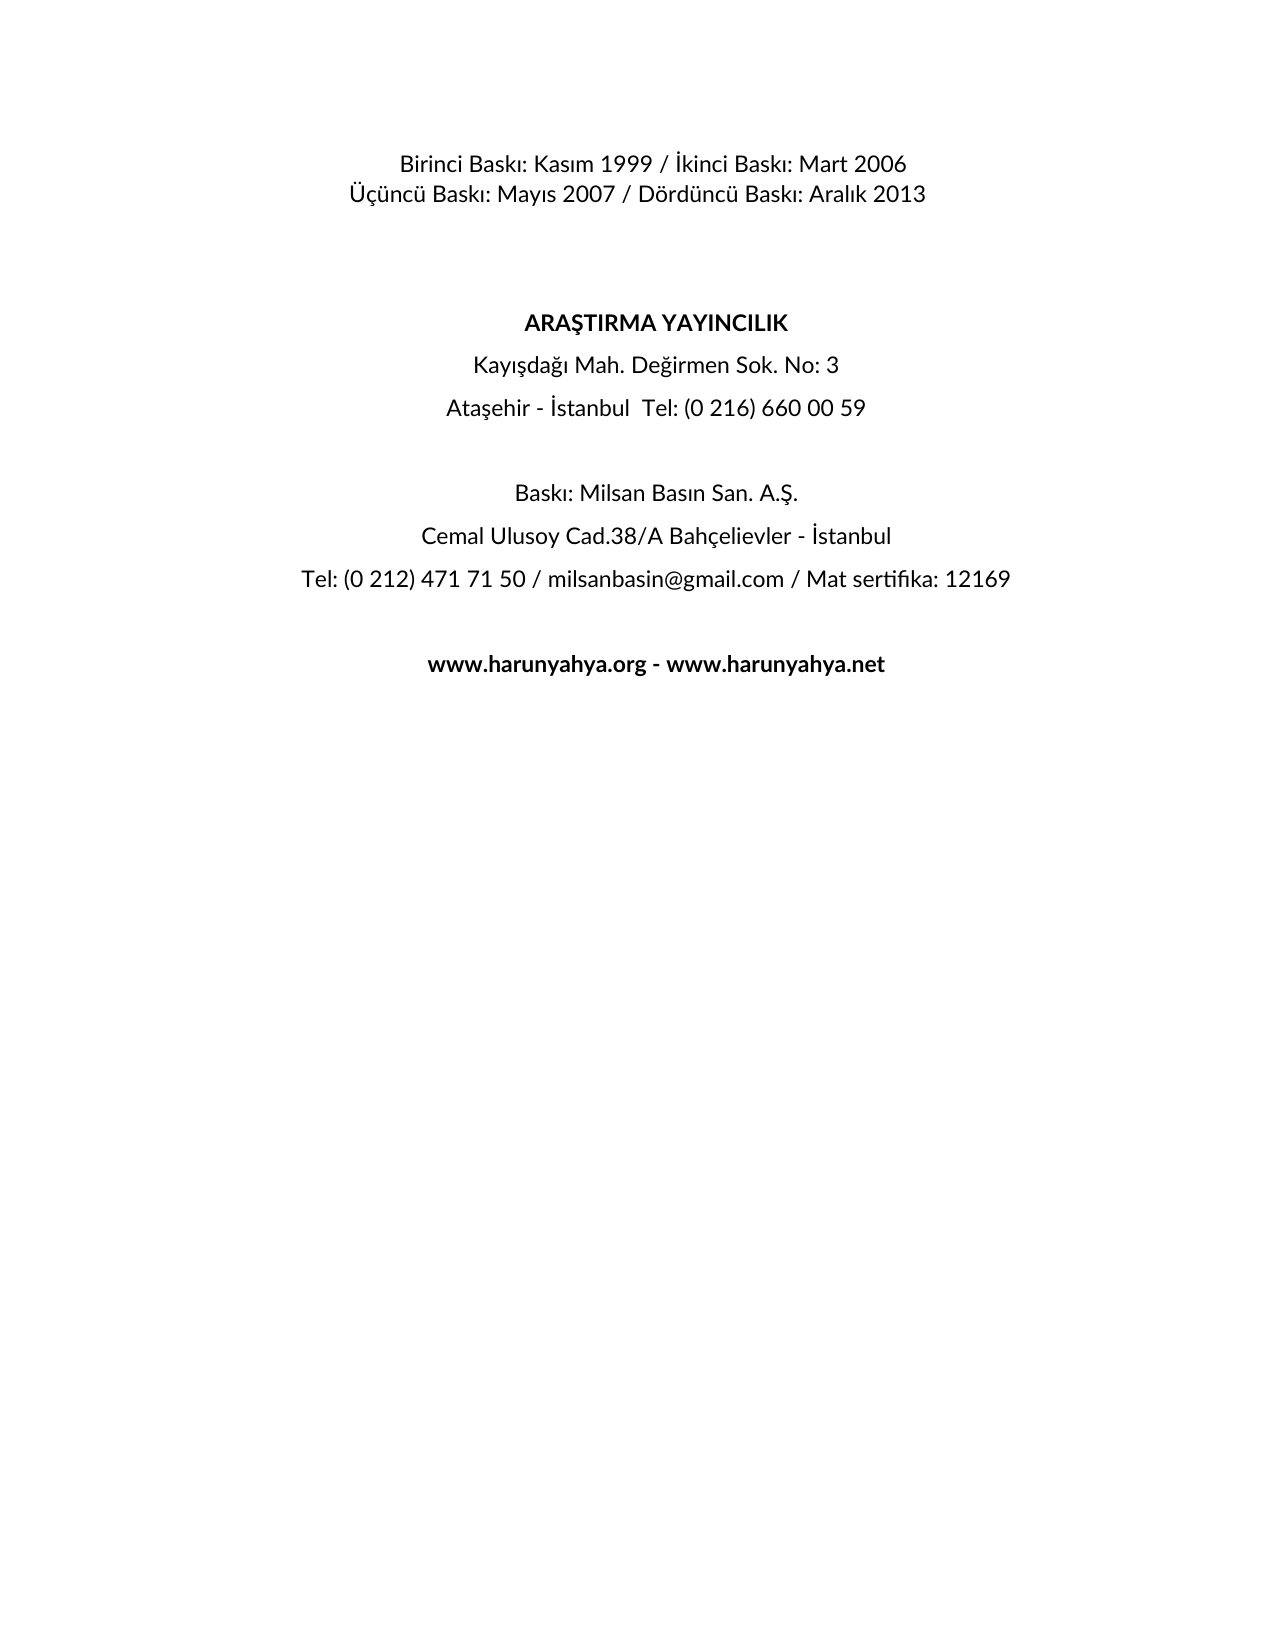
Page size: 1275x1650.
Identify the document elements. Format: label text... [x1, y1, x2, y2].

text www.harunyahya.org - www.harunyahya.net [75, 650, 1200, 677]
text Cemal Ulusoy Cad.38/A Bahçelievler - İstanbul [75, 522, 1200, 549]
text Kayışdağı Mah. Değirmen Sok. No: 3 [75, 351, 1200, 378]
text ARAŞTIRMA YAYINCILIK [75, 308, 1200, 336]
text Tel: (0 212) 471 71 50 / milsanbasin@gmail.com / Mat sertifika: 12169 [75, 564, 1200, 592]
text Baskı: Milsan Basın San. A.Ş. [75, 479, 1200, 507]
text Ataşehir - İstanbul Tel: (0 216) 660 00 59 [75, 394, 1200, 421]
text Birinci Baskı: Kasım 1999 / İkinci Baskı: Mart 2006 Üçüncü Baskı: Mayıs 2007 / Dördüncü Baskı: Aralık 2013 [75, 150, 1200, 208]
